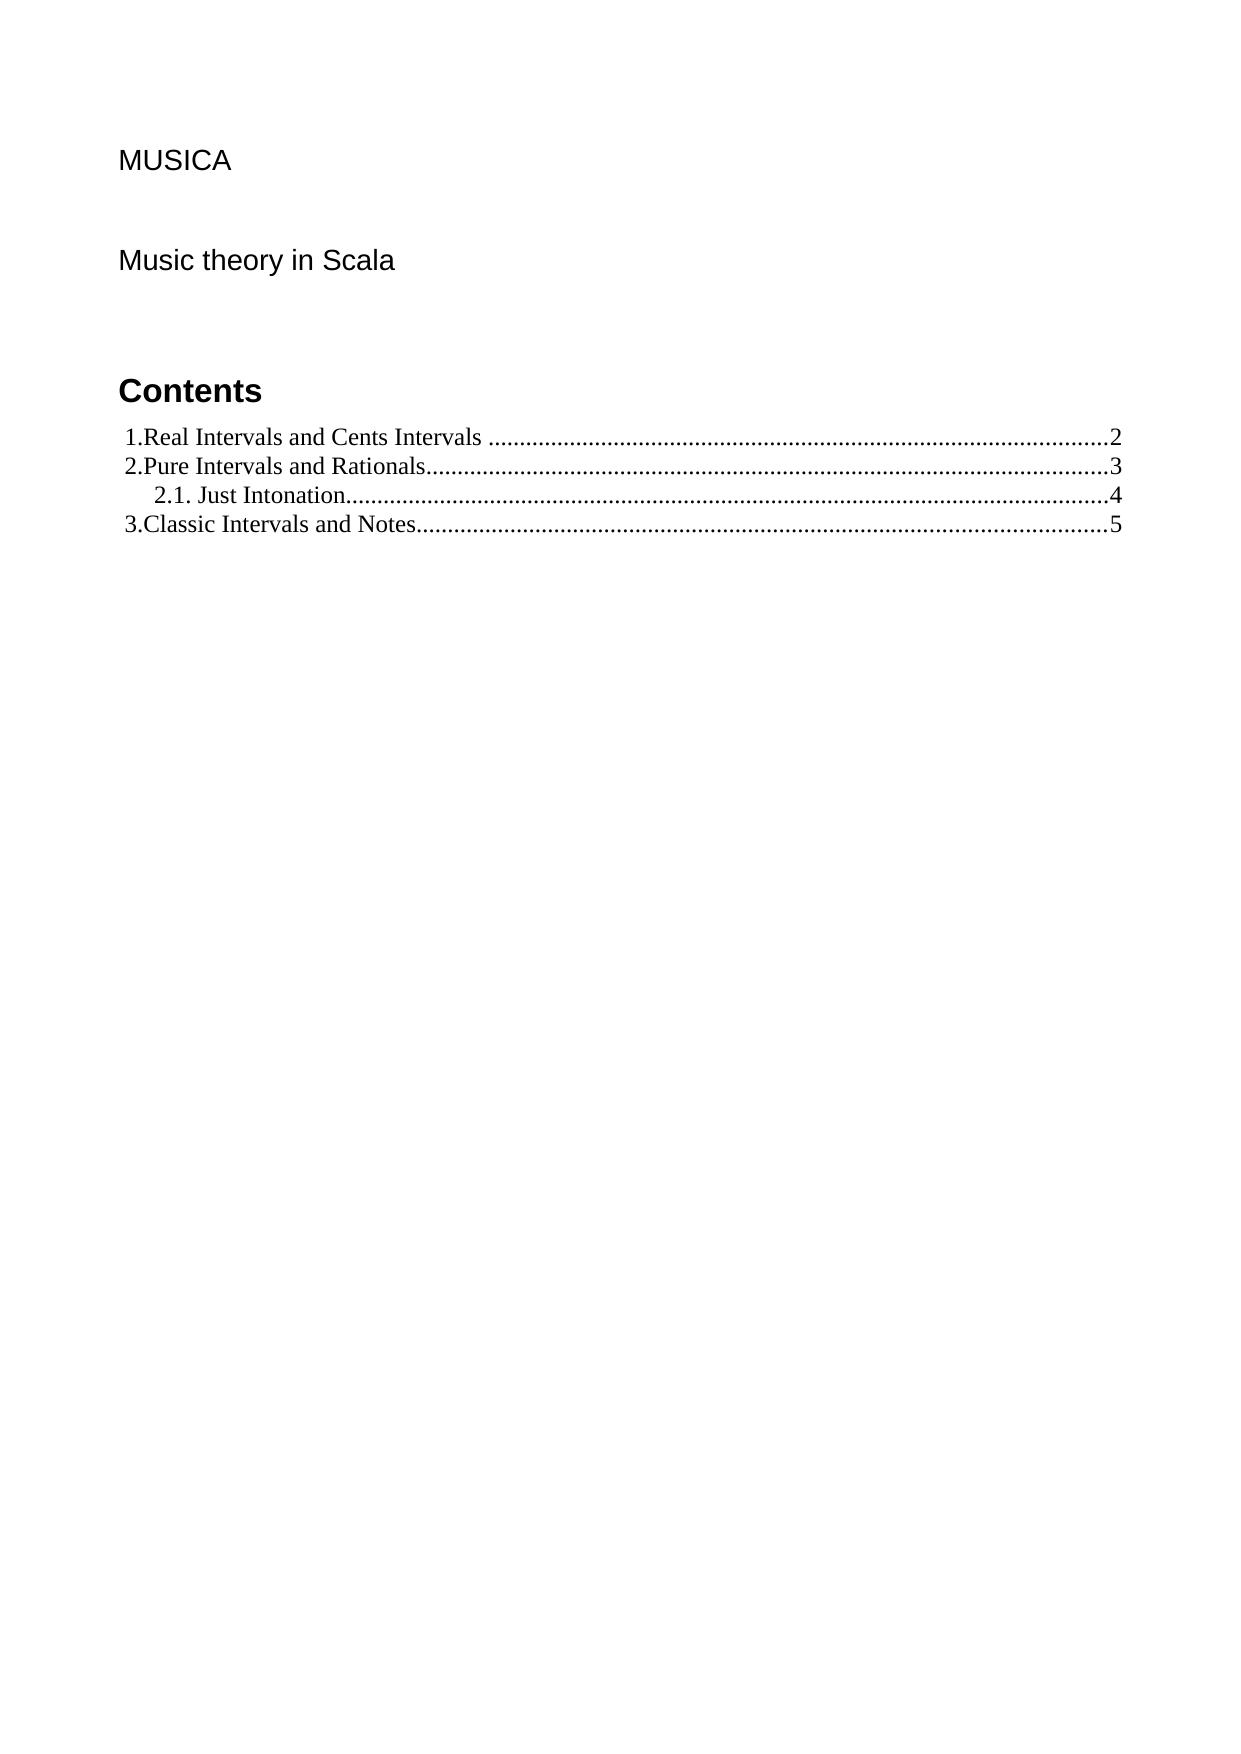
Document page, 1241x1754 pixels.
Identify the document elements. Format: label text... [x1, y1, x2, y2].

text 1.Real Intervals and Cents Intervals 2 [118, 422, 1122, 451]
subtitle Contents [118, 371, 1122, 410]
text 2.Pure Intervals and Rationals 3 [118, 451, 1122, 480]
text 3.Classic Intervals and Notes 5 [118, 509, 1122, 537]
subtitle MUSICA [118, 143, 1122, 177]
text 2.1. Just Intonation 4 [148, 480, 1122, 509]
subtitle Music theory in Scala [118, 243, 1122, 276]
